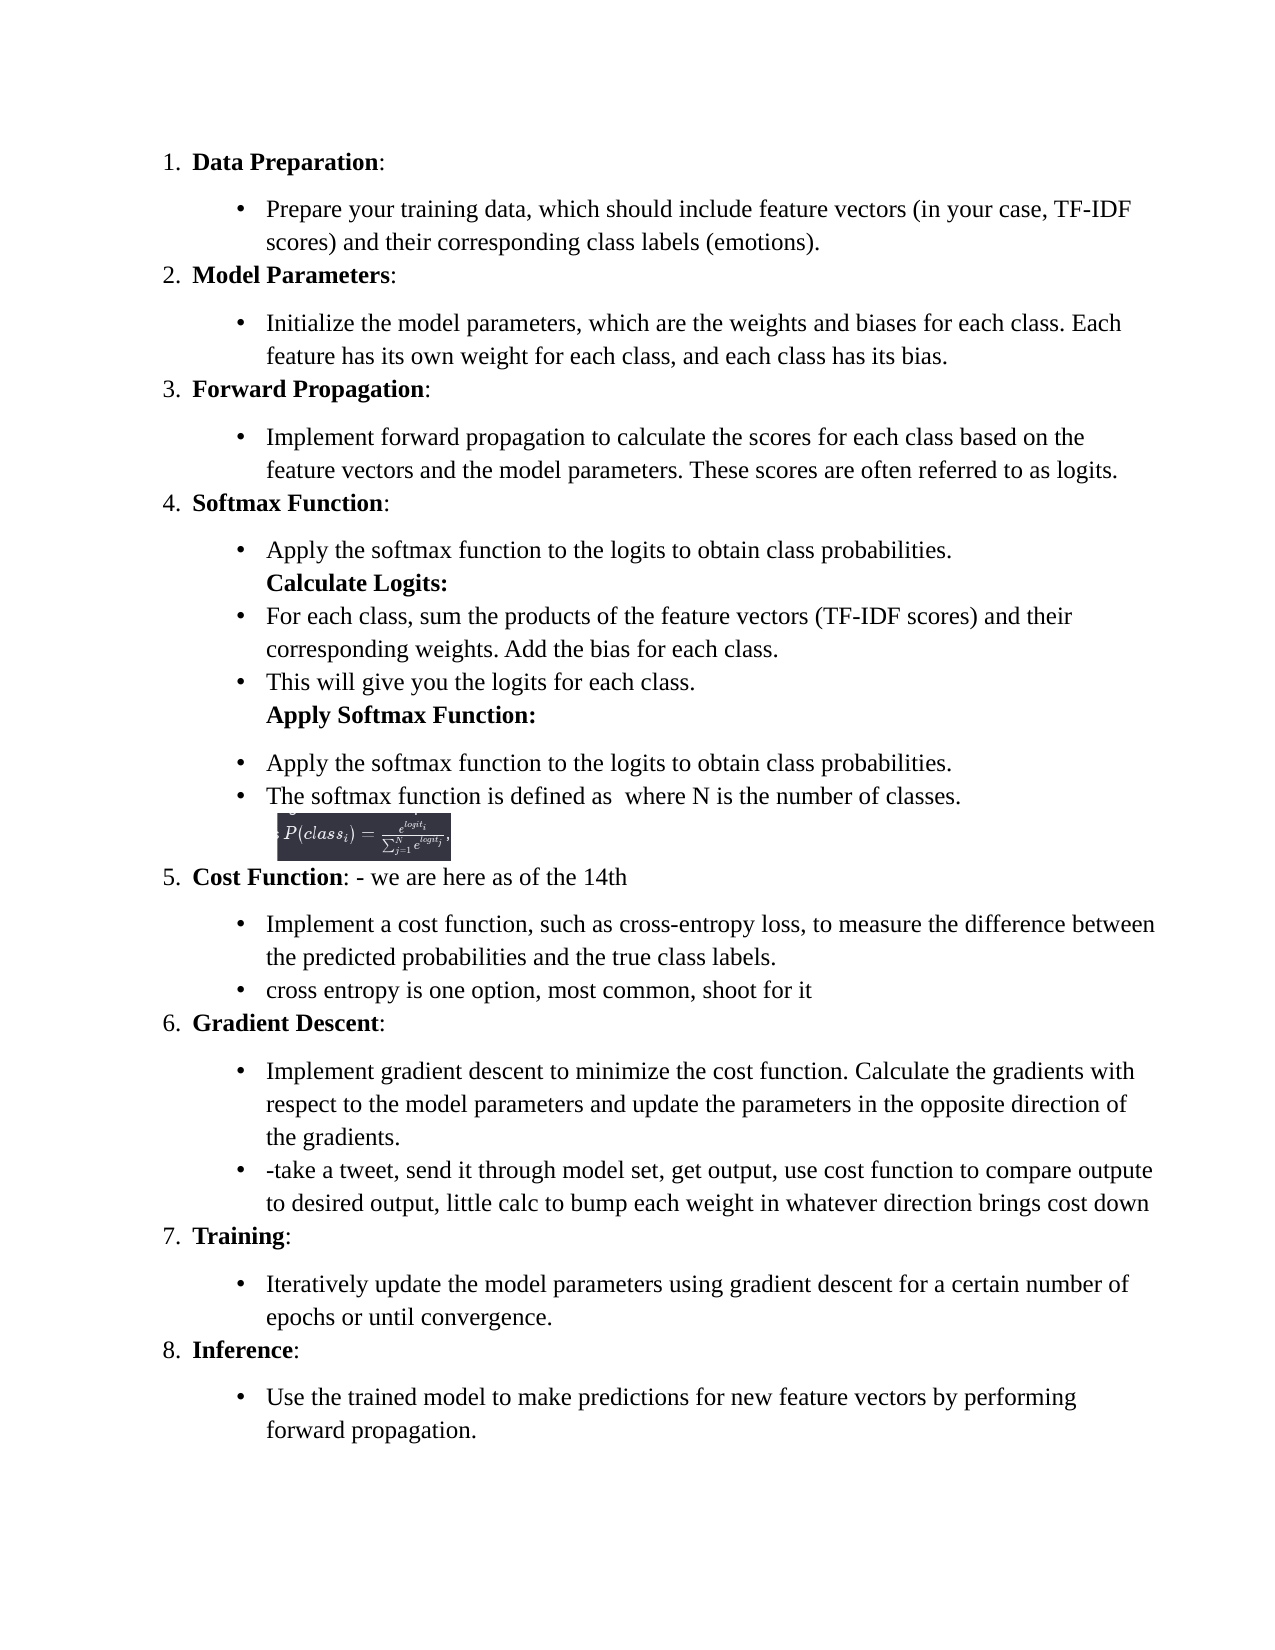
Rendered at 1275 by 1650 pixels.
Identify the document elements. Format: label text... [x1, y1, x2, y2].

list Forward Propagation: [162, 374, 1157, 403]
list Model Parameters: [162, 261, 1157, 289]
list Iteratively update the model parameters using gradient descent for a certain number of epochs or until convergence. [236, 1269, 1157, 1331]
list Apply the softmax function to the logits to obtain class probabilities. [236, 748, 1157, 777]
list -take a tweet, send it through model set, get output, use cost function to compare outpute to desired output, little calc to bump each weight in whatever direction brings cost down [236, 1155, 1157, 1217]
list Initialize the model parameters, which are the weights and biases for each class. Each feature has its own weight for each class, and each class has its bias. [236, 308, 1157, 370]
list Implement a cost function, such as cross-entropy loss, to measure the difference between the predicted probabilities and the true class labels. [236, 909, 1157, 971]
list Training: [162, 1221, 1157, 1250]
list Calculate Logits: [236, 568, 1157, 597]
list The softmax function is defined as where N is the number of classes. [236, 781, 1157, 810]
list Inference: [162, 1335, 1157, 1363]
list Prepare your training data, which should include feature vectors (in your case, TF-IDF scores) and their corresponding class labels (emotions). [236, 194, 1157, 256]
picture [277, 813, 451, 861]
list cross entropy is one option, most common, shoot for it [236, 975, 1157, 1004]
list Data Preparation: [162, 147, 1157, 176]
list For each class, sum the products of the feature vectors (TF-IDF scores) and their corresponding weights. Add the bias for each class. [236, 601, 1157, 663]
list Gradient Descent: [162, 1008, 1157, 1037]
list Implement forward propagation to calculate the scores for each class based on the feature vectors and the model parameters. These scores are often referred to as logits. [236, 422, 1157, 483]
list Apply Softmax Function: [236, 701, 1157, 729]
list Cost Function: - we are here as of the 14th [162, 862, 1157, 891]
list Softmax Function: [162, 488, 1157, 517]
list This will give you the logits for each class. [236, 667, 1157, 696]
list Apply the softmax function to the logits to obtain class probabilities. [236, 535, 1157, 564]
list Use the trained model to make predictions for new feature vectors by performing forward propagation. [236, 1382, 1157, 1444]
list Implement gradient descent to minimize the cost function. Calculate the gradients with respect to the model parameters and update the parameters in the opposite direction of the gradients. [236, 1056, 1157, 1151]
